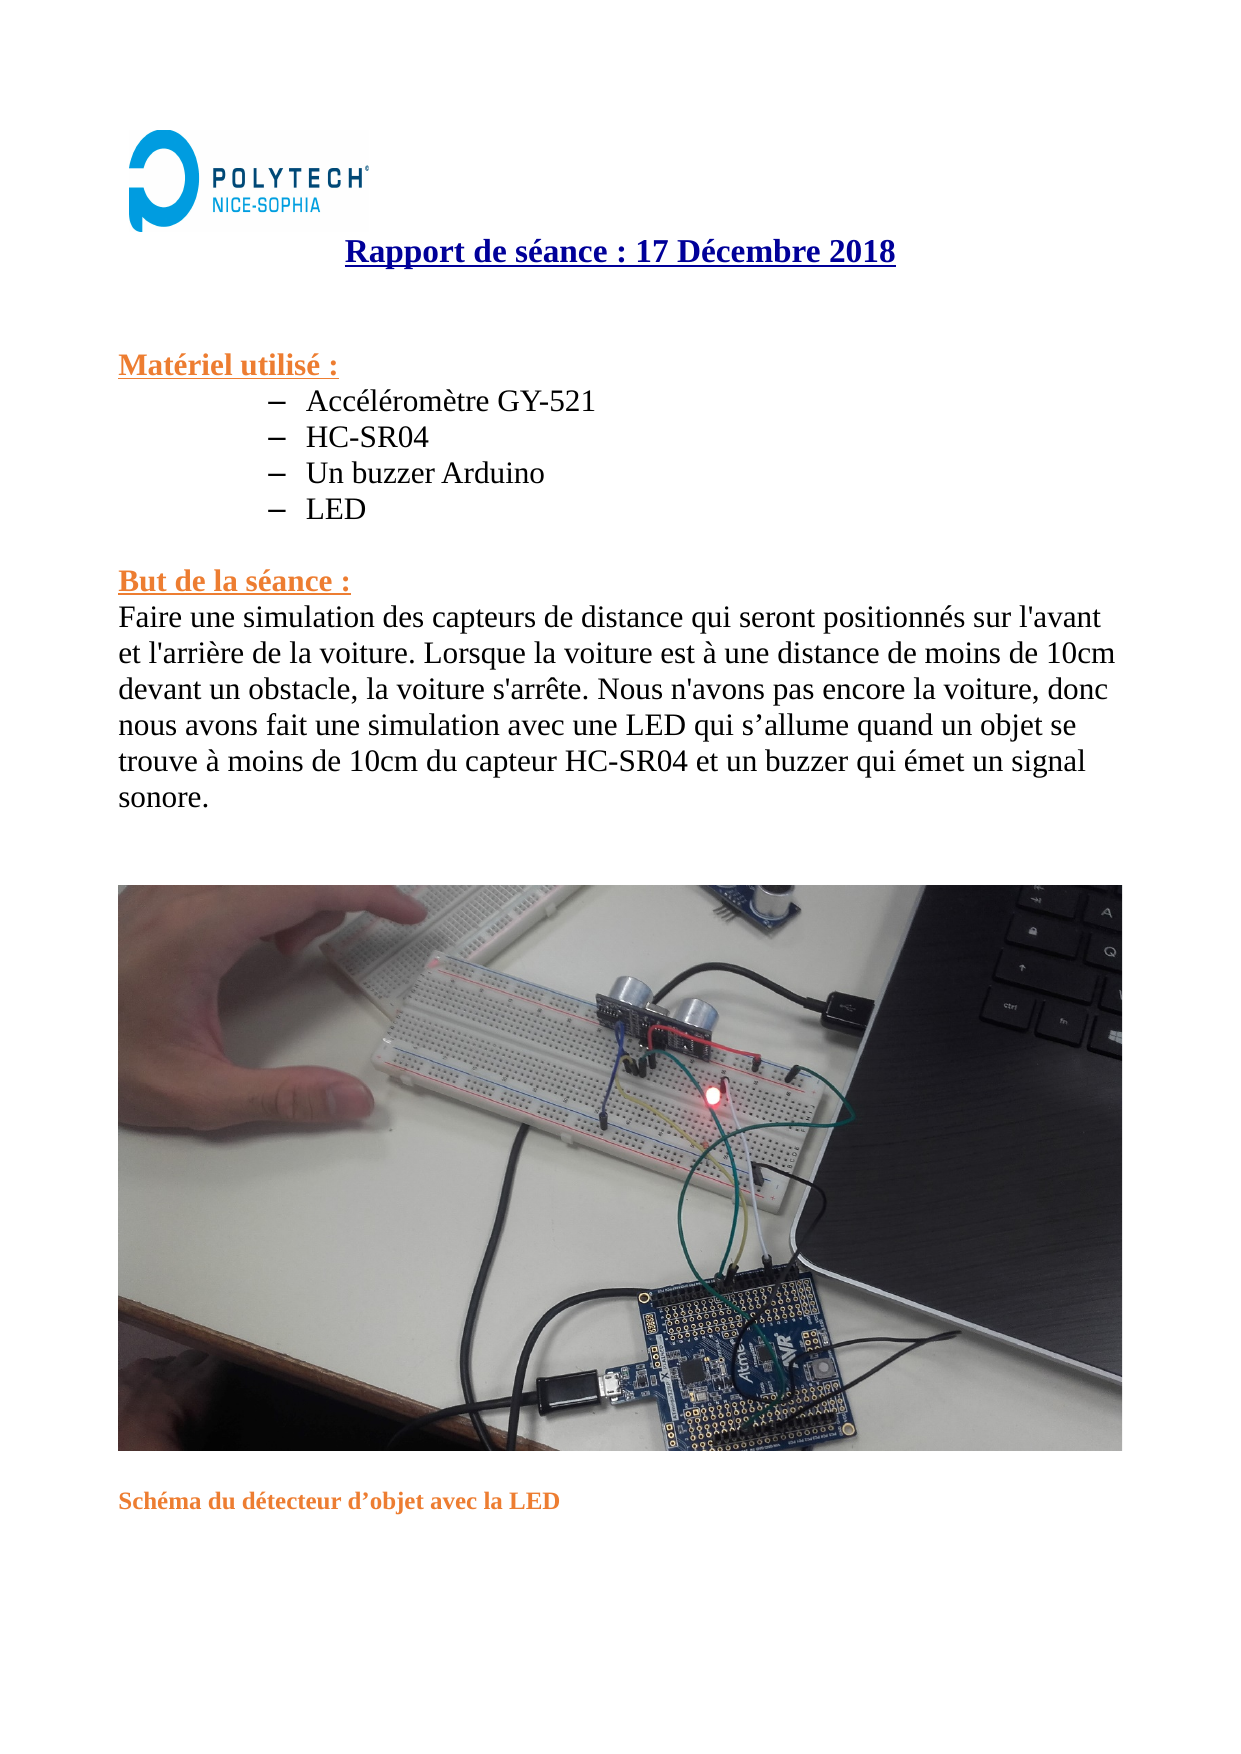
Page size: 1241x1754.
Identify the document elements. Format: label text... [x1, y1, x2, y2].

list Un buzzer Arduino [268, 454, 1122, 490]
list HC-SR04 [268, 418, 1122, 454]
text Faire une simulation des capteurs de distance qui seront positionnés sur l'avant et l'arrière de la voiture. Lorsque la voiture est à une distance de moins de 10cm devant un obstacle, la voiture s'arrête. Nous n'avons pas encore la voiture, donc nous avons fait une simulation avec une LED qui s’allume quand un objet se trouve à moins de 10cm du capteur HC-SR04 et un buzzer qui émet un signal sonore. [118, 598, 1122, 814]
text But de la séance : [118, 562, 1122, 598]
list LED [268, 490, 1122, 526]
text Rapport de séance : 17 Décembre 2018 [118, 118, 1122, 270]
list Accéléromètre GY-521 [268, 382, 1122, 418]
text Matériel utilisé : [118, 347, 1122, 382]
text Schéma du détecteur d’objet avec la LED [118, 1486, 1122, 1515]
